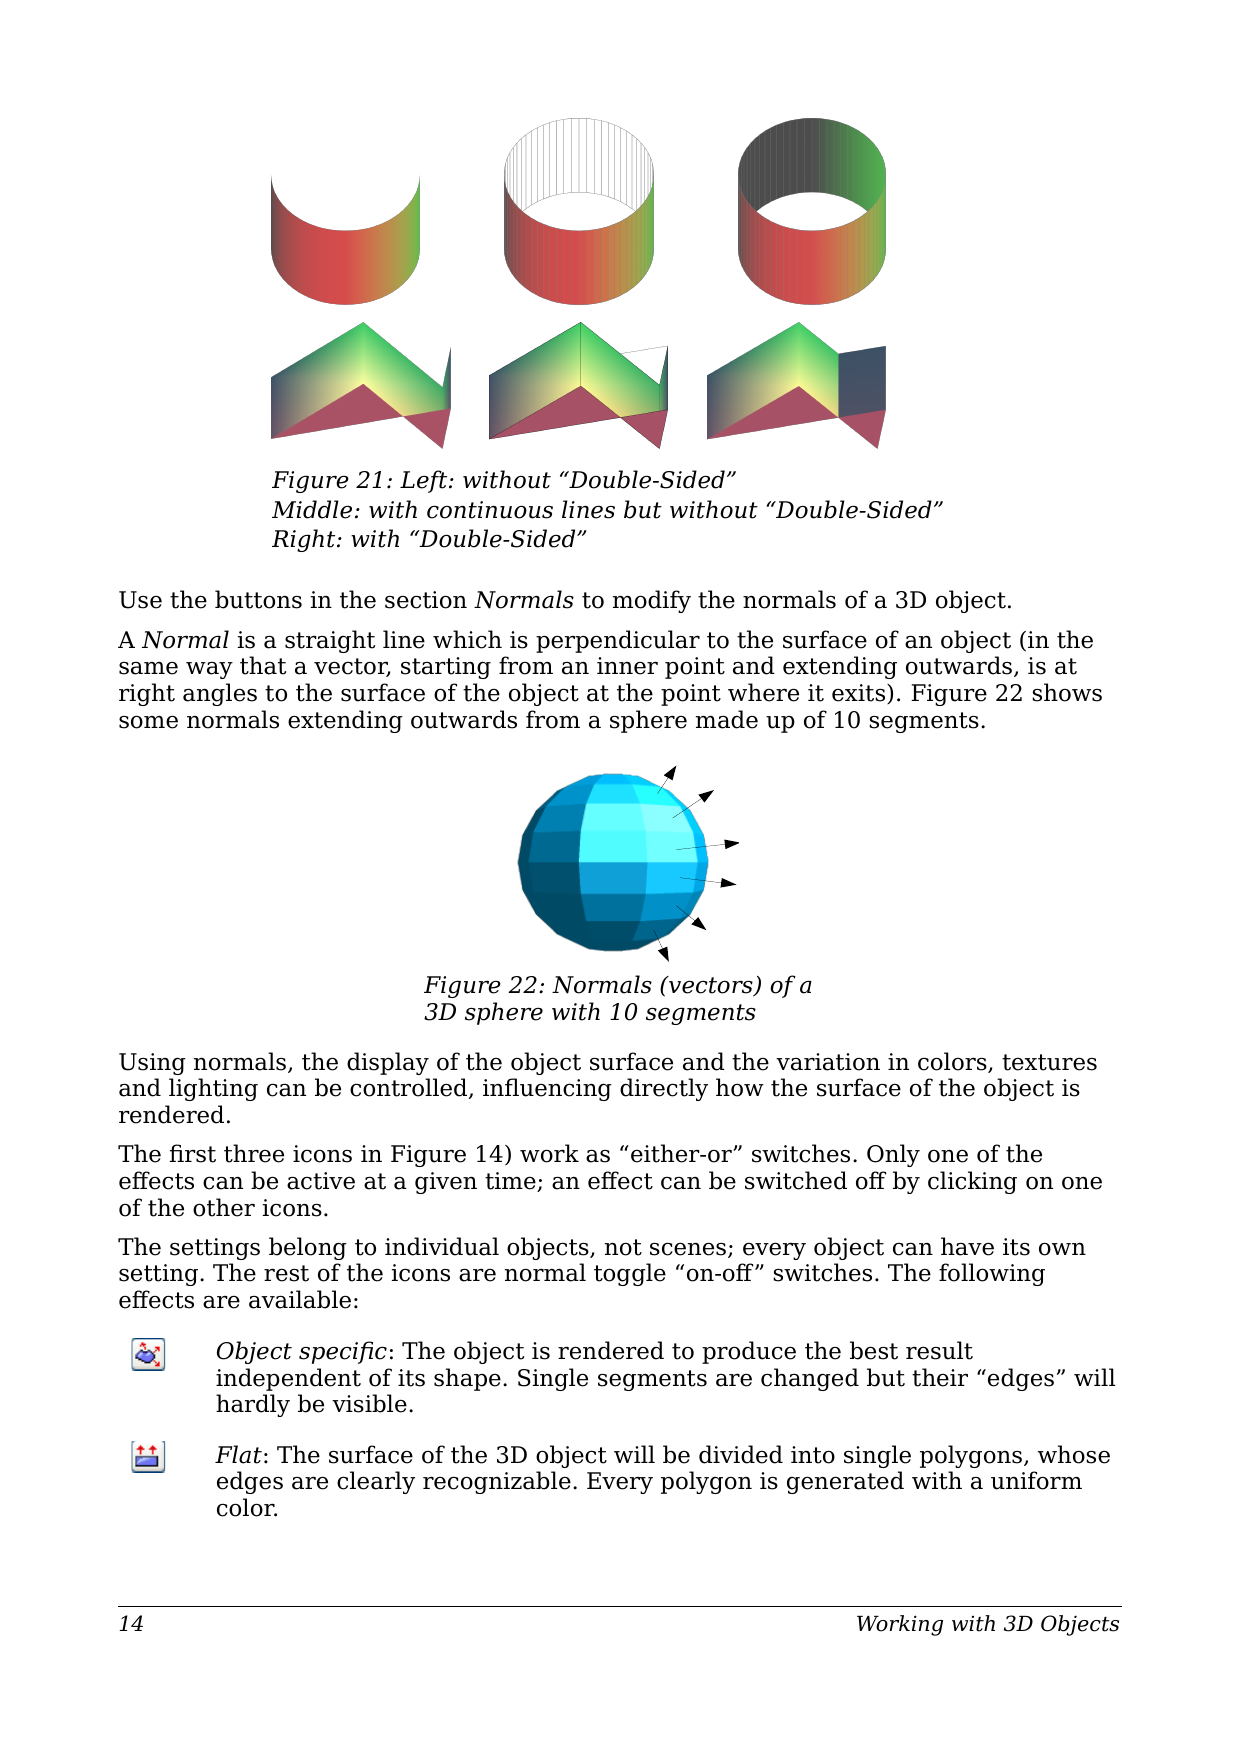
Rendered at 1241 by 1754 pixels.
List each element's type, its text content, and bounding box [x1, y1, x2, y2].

text The settings belong to individual objects, not scenes; every object can have its own setting. The rest of the icons are normal toggle “on-off” switches. The following effects are available: [118, 1234, 1122, 1314]
table_header [117, 1326, 201, 1430]
text A Normal is a straight line which is perpendicular to the surface of an object (in the same way that a vector, starting from an inner point and extending outwards, is at right angles to the surface of the object at the point where it exits). Figure 22 shows some normals extending outwards from a sphere made up of 10 segments. [118, 627, 1122, 733]
table_header Object specific: The object is rendered to produce the best result independent of its shape. Single segments are changed but their “edges” will hardly be visible. [201, 1326, 1122, 1430]
text Figure 21: Left: without “Double-Sided” [272, 467, 968, 494]
picture [131, 1338, 166, 1371]
text Middle: with continuous lines but without “Double-Sided” [272, 497, 968, 524]
text Right: with “Double-Sided” [272, 527, 968, 553]
table_cell Flat: The surface of the 3D object will be divided into single polygons, whose edges are clearly recognizable. Every polygon is generated with a uniform color. [201, 1430, 1122, 1533]
text Use the buttons in the section Normals to modify the normals of a 3D object. [118, 588, 1122, 614]
text The first three icons in Figure 14) work as “either-or” switches. Only one of the effects can be active at a given time; an effect can be switched off by clicking on one of the other icons. [118, 1141, 1122, 1221]
picture [131, 1441, 166, 1473]
text Figure 22: Normals (vectors) of a 3D sphere with 10 segments [424, 972, 816, 1026]
text Using normals, the display of the object surface and the variation in colors, textures and lighting can be controlled, influencing directly how the surface of the object is rendered. [118, 1049, 1122, 1129]
table_cell [117, 1430, 201, 1533]
